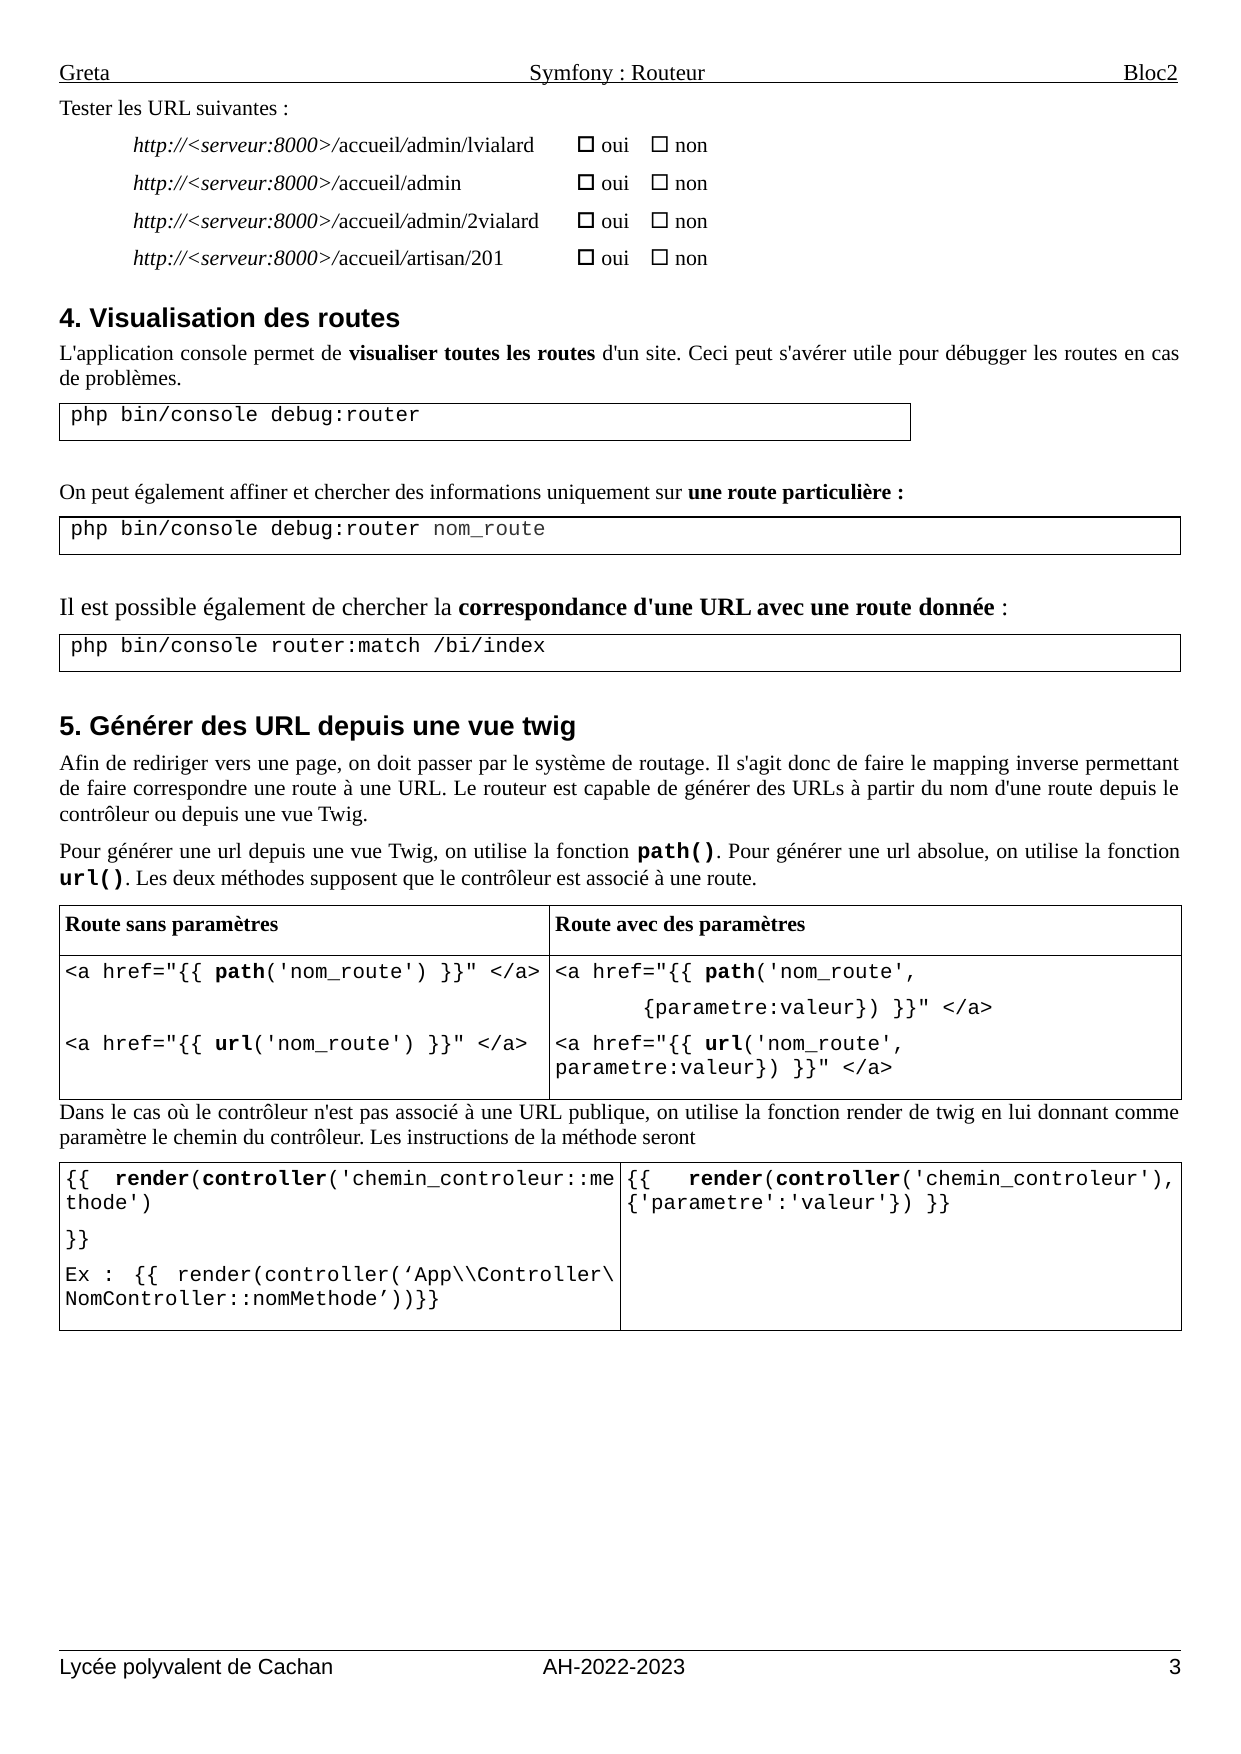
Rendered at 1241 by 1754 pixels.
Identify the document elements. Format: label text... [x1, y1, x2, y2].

table_header Route avec des paramètres [550, 906, 1181, 954]
text Tester les URL suivantes : [59, 94, 1181, 120]
table_header php bin/console debug:router nom_route [60, 518, 1180, 554]
text L'application console permet de visualiser toutes les routes d'un site. Ceci peut s'avérer utile pour débugger les routes en cas de problèmes. [59, 340, 1181, 390]
table_header php bin/console router:match /bi/index [60, 635, 1180, 671]
table_cell <a href="{{ path('nom_route', {parametre:valeur}) }}" </a> <a href="{{ url('nom_route', parametre:valeur}) }}" </a> [550, 956, 1181, 1098]
text http://<serveur:8000>/accueil/admin/2vialard  oui  non [59, 208, 1181, 233]
subtitle 5. Générer des URL depuis une vue twig [59, 710, 1181, 741]
text Pour générer une url depuis une vue Twig, on utilise la fonction path(). Pour générer une url absolue, on utilise la fonction url(). Les deux méthodes supposent que le contrôleur est associé à une route. [59, 838, 1181, 892]
text Il est possible également de chercher la correspondance d'une URL avec une route donnée : [59, 592, 1181, 621]
text http://<serveur:8000>/accueil/artisan/201  oui  non [59, 245, 1181, 271]
table_header Route sans paramètres [60, 906, 549, 954]
text http://<serveur:8000>/accueil/admin/lvialard  oui  non [59, 132, 1181, 157]
text Afin de rediriger vers une page, on doit passer par le système de routage. Il s'agit donc de faire le mapping inverse permettant de faire correspondre une route à une URL. Le routeur est capable de générer des URLs à partir du nom d'une route depuis le contrôleur ou depuis une vue Twig. [59, 750, 1181, 826]
subtitle 4. Visualisation des routes [59, 302, 1181, 333]
text On peut également affiner et chercher des informations uniquement sur une route particulière : [59, 479, 1181, 504]
table_header php bin/console debug:router [60, 404, 910, 440]
table_cell <a href="{{ path('nom_route') }}" </a> <a href="{{ url('nom_route') }}" </a> [60, 956, 549, 1098]
table_header {{ render(controller('chemin_controleur::methode') }} Ex : {{ render(controller(‘App\\Controller\NomController::nomMethode’))}} [60, 1163, 620, 1330]
text http://<serveur:8000>/accueil/admin  oui  non [59, 170, 1181, 195]
text Dans le cas où le contrôleur n'est pas associé à une URL publique, on utilise la fonction render de twig en lui donnant comme paramètre le chemin du contrôleur. Les instructions de la méthode seront [59, 1100, 1181, 1149]
table_header {{ render(controller('chemin_controleur'), {'parametre':'valeur'}) }} [621, 1163, 1181, 1330]
